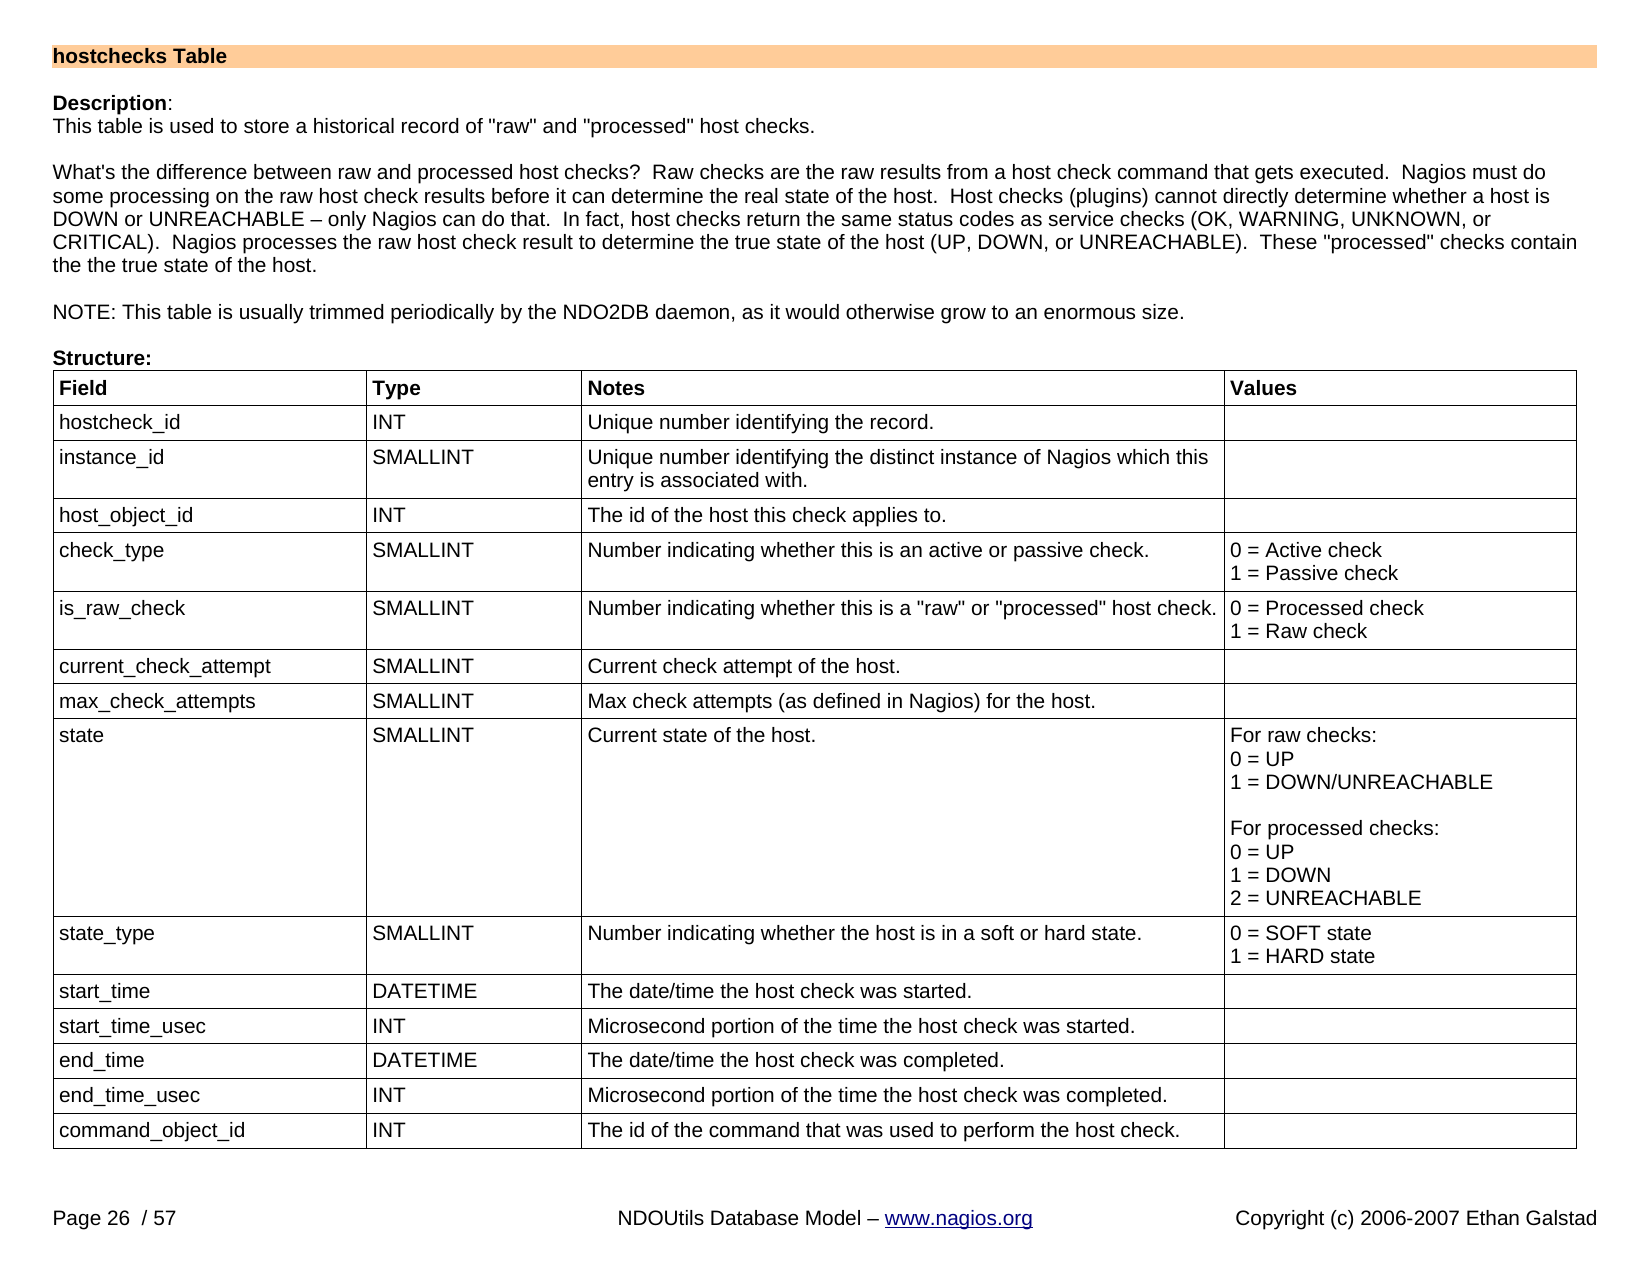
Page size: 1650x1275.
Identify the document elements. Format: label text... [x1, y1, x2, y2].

table_cell SMALLINT [367, 592, 581, 649]
table_cell command_object_id [54, 1114, 366, 1148]
table_cell DATETIME [367, 1044, 581, 1078]
table_cell DATETIME [367, 975, 581, 1008]
table_cell SMALLINT [367, 719, 581, 916]
table_cell The id of the host this check applies to. [582, 499, 1224, 532]
table_cell [1225, 684, 1576, 718]
table_cell state_type [54, 917, 366, 974]
table_cell Current check attempt of the host. [582, 650, 1224, 683]
table_cell INT [367, 1009, 581, 1043]
table_cell The date/time the host check was started. [582, 975, 1224, 1008]
table_cell For raw checks: 0 = UP 1 = DOWN/UNREACHABLE For processed checks: 0 = UP 1 = DOWN 2 = UNREACHABLE [1225, 719, 1576, 916]
table_cell SMALLINT [367, 650, 581, 683]
table_cell [1225, 499, 1576, 532]
table_cell 0 = SOFT state 1 = HARD state [1225, 917, 1576, 974]
table_cell start_time [54, 975, 366, 1008]
table_cell [1225, 650, 1576, 683]
table_cell Max check attempts (as defined in Nagios) for the host. [582, 684, 1224, 718]
table_cell INT [367, 1114, 581, 1148]
table_cell SMALLINT [367, 533, 581, 591]
table_cell [1225, 441, 1576, 498]
table_cell end_time [54, 1044, 366, 1078]
table_cell [1225, 406, 1576, 440]
table_cell current_check_attempt [54, 650, 366, 683]
table_cell Microsecond portion of the time the host check was started. [582, 1009, 1224, 1043]
table_cell start_time_usec [54, 1009, 366, 1043]
text Structure: [52, 347, 1597, 370]
table_cell Number indicating whether this is an active or passive check. [582, 533, 1224, 591]
table_cell INT [367, 1079, 581, 1113]
text Description: [52, 91, 1597, 115]
table_cell INT [367, 499, 581, 532]
table_header Values [1225, 371, 1576, 405]
table_cell [1225, 1044, 1576, 1078]
table_cell Unique number identifying the distinct instance of Nagios which this entry is associated with. [582, 441, 1224, 498]
table_cell SMALLINT [367, 684, 581, 718]
table_cell Microsecond portion of the time the host check was completed. [582, 1079, 1224, 1113]
table_cell 0 = Processed check 1 = Raw check [1225, 592, 1576, 649]
table_cell Number indicating whether the host is in a soft or hard state. [582, 917, 1224, 974]
table_cell state [54, 719, 366, 916]
text NOTE: This table is usually trimmed periodically by the NDO2DB daemon, as it would otherwise grow to an enormous size. [52, 301, 1597, 324]
table_cell check_type [54, 533, 366, 591]
table_cell Unique number identifying the record. [582, 406, 1224, 440]
table_cell SMALLINT [367, 441, 581, 498]
table_cell Number indicating whether this is a "raw" or "processed" host check. [582, 592, 1224, 649]
text hostchecks Table [52, 45, 1597, 68]
table_cell Current state of the host. [582, 719, 1224, 916]
table_cell The id of the command that was used to perform the host check. [582, 1114, 1224, 1148]
table_cell The date/time the host check was completed. [582, 1044, 1224, 1078]
table_header Notes [582, 371, 1224, 405]
table_cell end_time_usec [54, 1079, 366, 1113]
text What's the difference between raw and processed host checks? Raw checks are the raw results from a host check command that gets executed. Nagios must do some processing on the raw host check results before it can determine the real state of the host. Host checks (plugins) cannot directly determine whether a host is DOWN or UNREACHABLE – only Nagios can do that. In fact, host checks return the same status codes as service checks (OK, WARNING, UNKNOWN, or CRITICAL). Nagios processes the raw host check result to determine the true state of the host (UP, DOWN, or UNREACHABLE). These "processed" checks contain the the true state of the host. [52, 161, 1597, 277]
table_cell max_check_attempts [54, 684, 366, 718]
table_cell host_object_id [54, 499, 366, 532]
table_cell [1225, 975, 1576, 1008]
table_cell instance_id [54, 441, 366, 498]
table_cell [1225, 1079, 1576, 1113]
table_cell [1225, 1009, 1576, 1043]
table_header Type [367, 371, 581, 405]
table_cell hostcheck_id [54, 406, 366, 440]
table_header Field [54, 371, 366, 405]
table_cell SMALLINT [367, 917, 581, 974]
table_cell INT [367, 406, 581, 440]
table_cell [1225, 1114, 1576, 1148]
table_cell is_raw_check [54, 592, 366, 649]
text This table is used to store a historical record of "raw" and "processed" host checks. [52, 115, 1597, 138]
table_cell 0 = Active check 1 = Passive check [1225, 533, 1576, 591]
